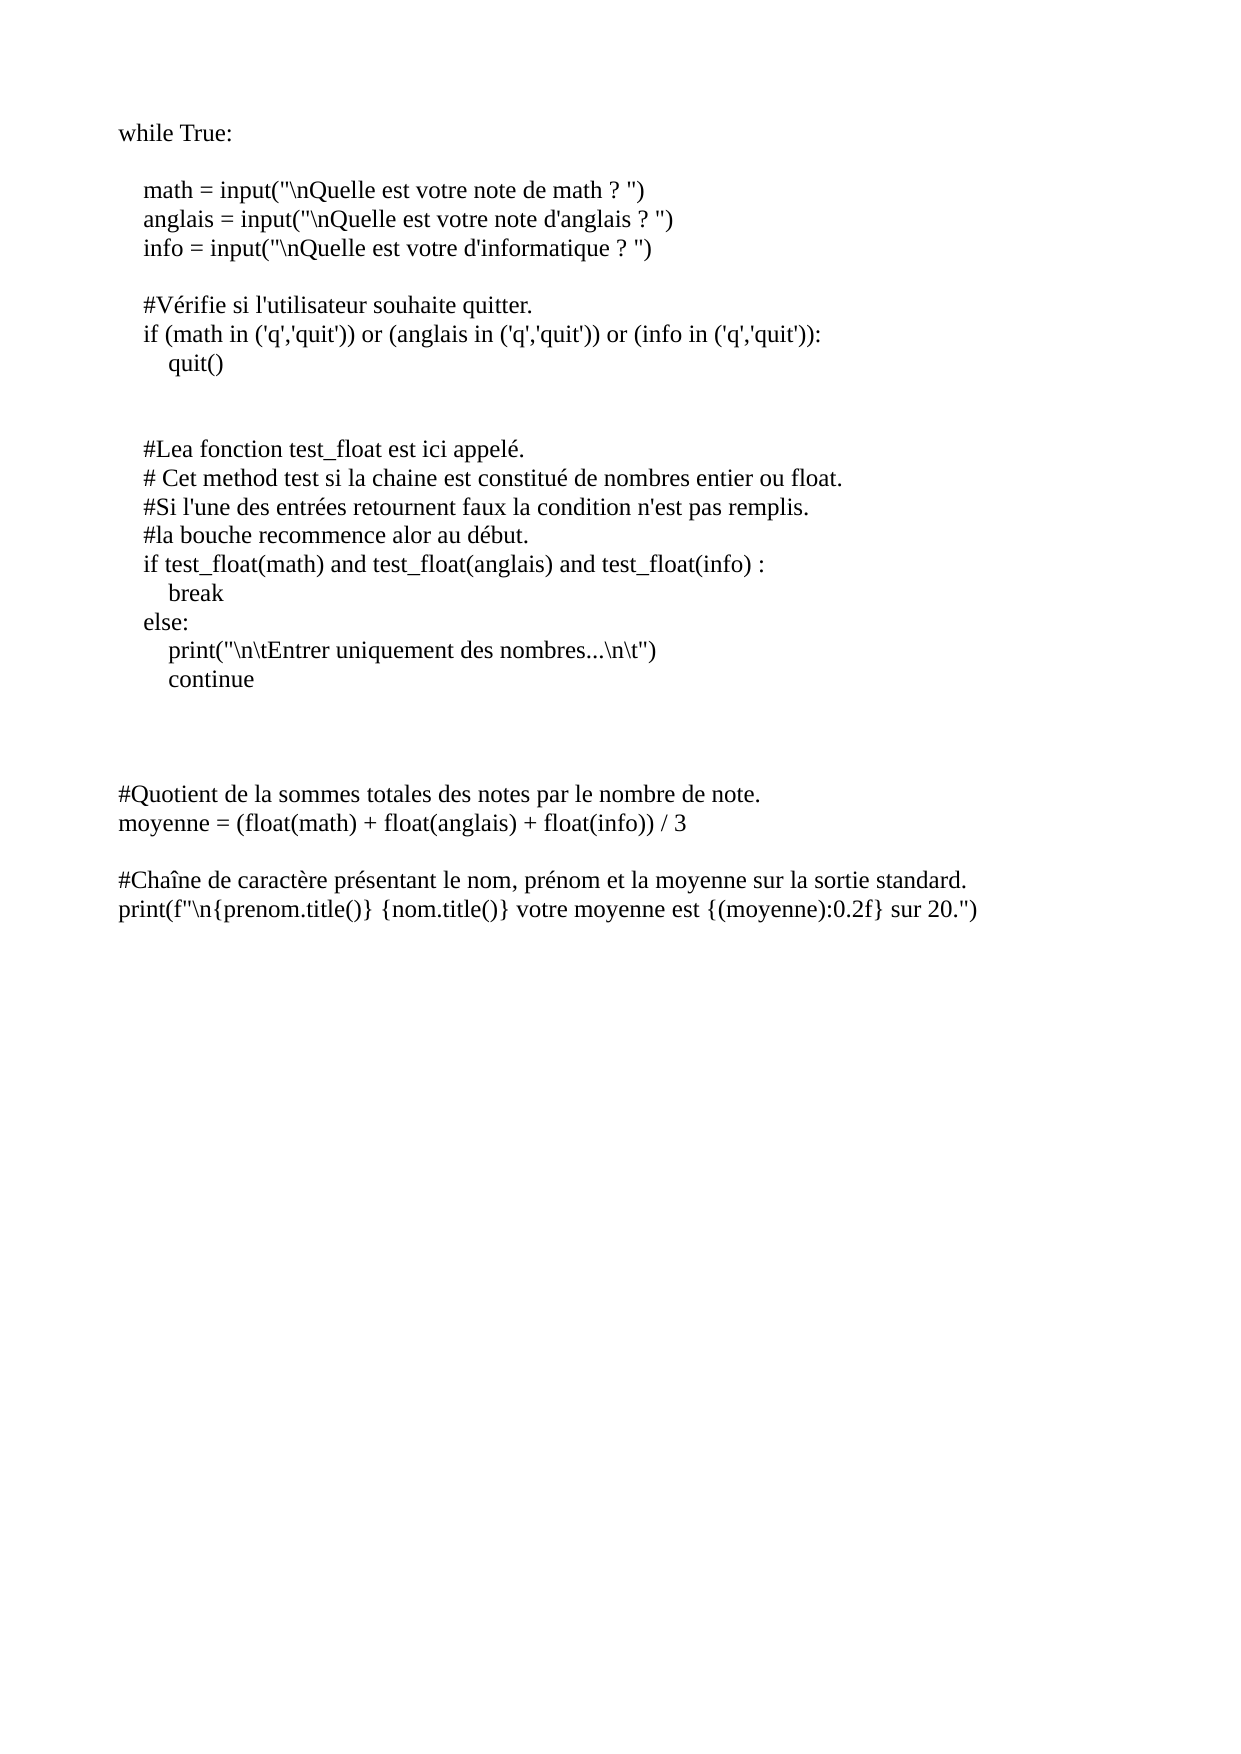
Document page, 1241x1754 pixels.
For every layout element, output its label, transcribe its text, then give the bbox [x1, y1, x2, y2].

text #Quotient de la sommes totales des notes par le nombre de note. [118, 779, 1122, 808]
text break [118, 578, 1122, 607]
text anglais = input("\nQuelle est votre note d'anglais ? ") [118, 204, 1122, 233]
text #la bouche recommence alor au début. [118, 521, 1122, 549]
text # Cet method test si la chaine est constitué de nombres entier ou float. [118, 463, 1122, 492]
text moyenne = (float(math) + float(anglais) + float(info)) / 3 [118, 808, 1122, 837]
text if test_float(math) and test_float(anglais) and test_float(info) : [118, 549, 1122, 578]
text #Si l'une des entrées retournent faux la condition n'est pas remplis. [118, 492, 1122, 521]
text print(f"\n{prenom.title()} {nom.title()} votre moyenne est {(moyenne):0.2f} sur 20.") [118, 894, 1122, 923]
text quit() [118, 348, 1122, 377]
text #Chaîne de caractère présentant le nom, prénom et la moyenne sur la sortie standard. [118, 866, 1122, 894]
text #Vérifie si l'utilisateur souhaite quitter. [118, 291, 1122, 319]
text #Lea fonction test_float est ici appelé. [118, 434, 1122, 463]
text info = input("\nQuelle est votre d'informatique ? ") [118, 233, 1122, 262]
text math = input("\nQuelle est votre note de math ? ") [118, 176, 1122, 204]
text while True: [118, 118, 1122, 147]
text if (math in ('q','quit')) or (anglais in ('q','quit')) or (info in ('q','quit')): [118, 319, 1122, 348]
text else: [118, 607, 1122, 636]
text continue [118, 664, 1122, 693]
text print("\n\tEntrer uniquement des nombres...\n\t") [118, 636, 1122, 664]
